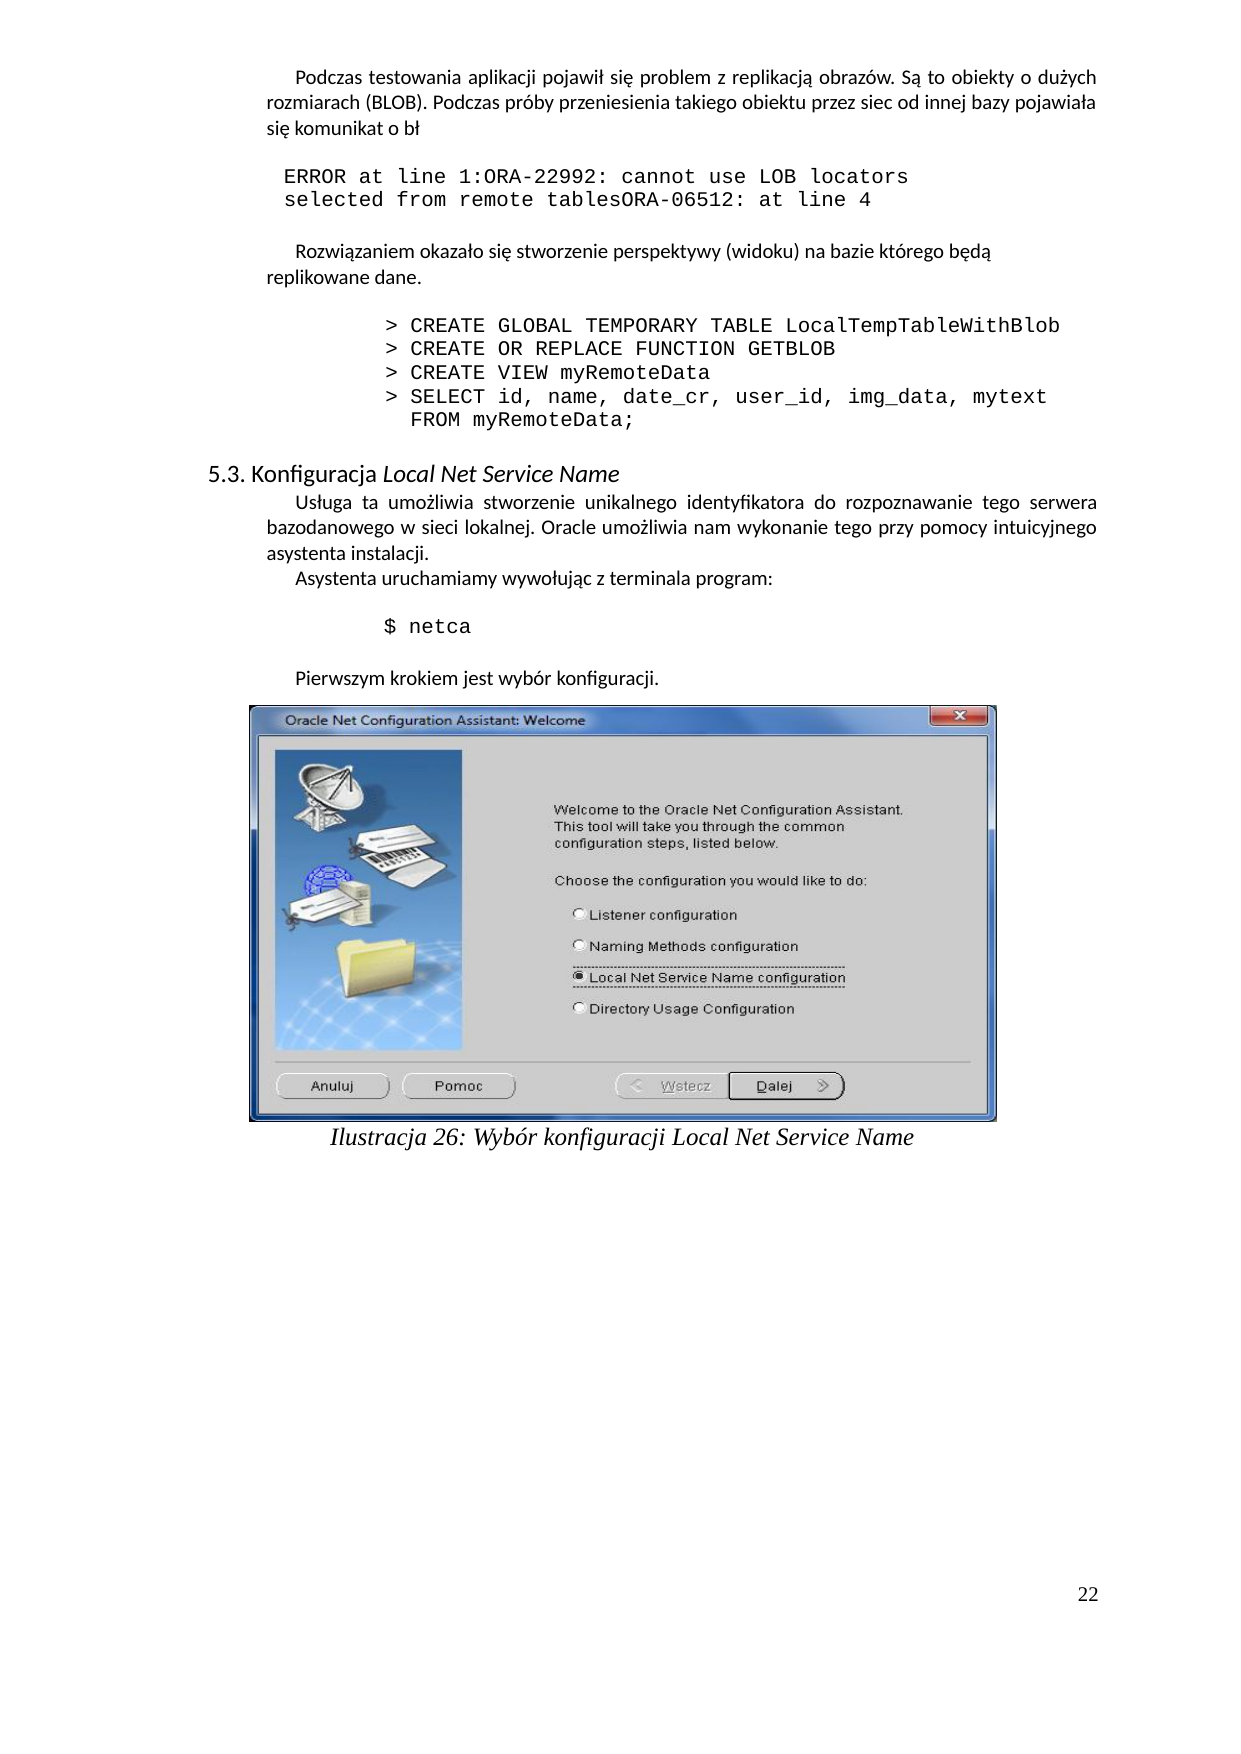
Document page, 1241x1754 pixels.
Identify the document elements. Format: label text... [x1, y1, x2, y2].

subtitle 5.3. Konfiguracja Local Net Service Name [208, 458, 1098, 489]
text FROM myRemoteData; [385, 409, 1098, 433]
text Podczas testowania aplikacji pojawił się problem z replikacją obrazów. Są to obiekty o dużych rozmiarach (BLOB). Podczas próby przeniesienia takiego obiektu przez siec od innej bazy pojawiała się komunikat o bł [266, 64, 1098, 140]
text > CREATE OR REPLACE FUNCTION GETBLOB [385, 338, 1098, 362]
text Pierwszym krokiem jest wybór konfiguracji. [266, 665, 1098, 690]
text Usługa ta umożliwia stworzenie unikalnego identyfikatora do rozpoznawanie tego serwera bazodanowego w sieci lokalnej. Oracle umożliwia nam wykonanie tego przy pomocy intuicyjnego asystenta instalacji. [266, 489, 1098, 565]
text Rozwiązaniem okazało się stworzenie perspektywy (widoku) na bazie którego będą replikowane dane. [266, 238, 1098, 289]
text > SELECT id, name, date_cr, user_id, img_data, mytext [385, 386, 1098, 409]
text > CREATE GLOBAL TEMPORARY TABLE LocalTempTableWithBlob [385, 315, 1098, 338]
text ERROR at line 1:ORA-22992: cannot use LOB locators selected from remote tablesORA-06512: at line 4 [284, 166, 1008, 213]
picture [249, 705, 997, 1122]
text $ netca [384, 616, 1098, 639]
text Asystenta uruchamiamy wywołując z terminala program: [266, 565, 1098, 591]
text Ilustracja 26: Wybór konfiguracji Local Net Service Name [249, 1122, 997, 1151]
text > CREATE VIEW myRemoteData [385, 362, 1098, 386]
